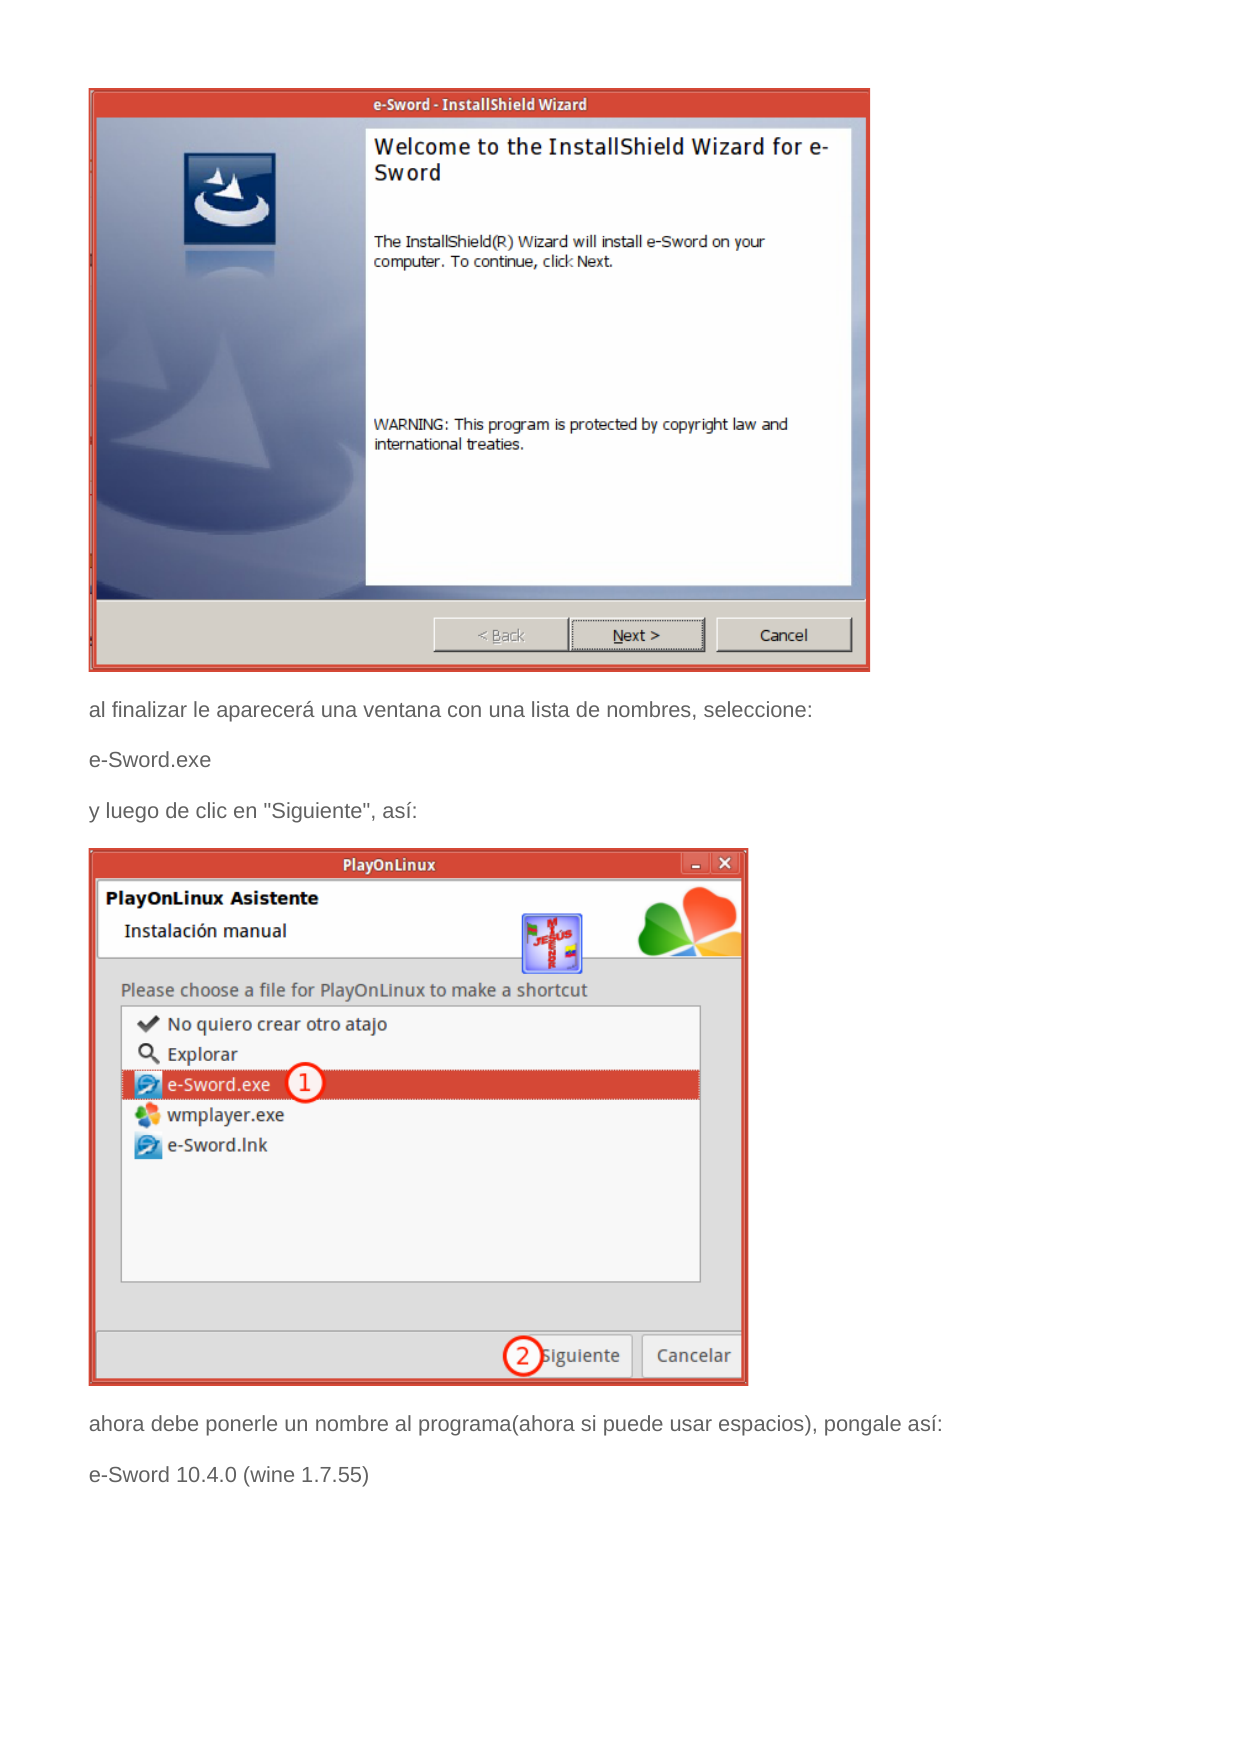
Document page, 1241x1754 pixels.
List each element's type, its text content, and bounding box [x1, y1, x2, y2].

picture [88, 88, 871, 672]
text al finalizar le aparecerá una ventana con una lista de nombres, seleccione: e-Sword.exe y luego de clic en "Siguiente", así: ahora debe ponerle un nombre al programa(ahora si puede usar espacios), pongale así: e-Sword 10.4.0 (wine 1.7.55) [88, 88, 1152, 1537]
picture [88, 848, 749, 1386]
